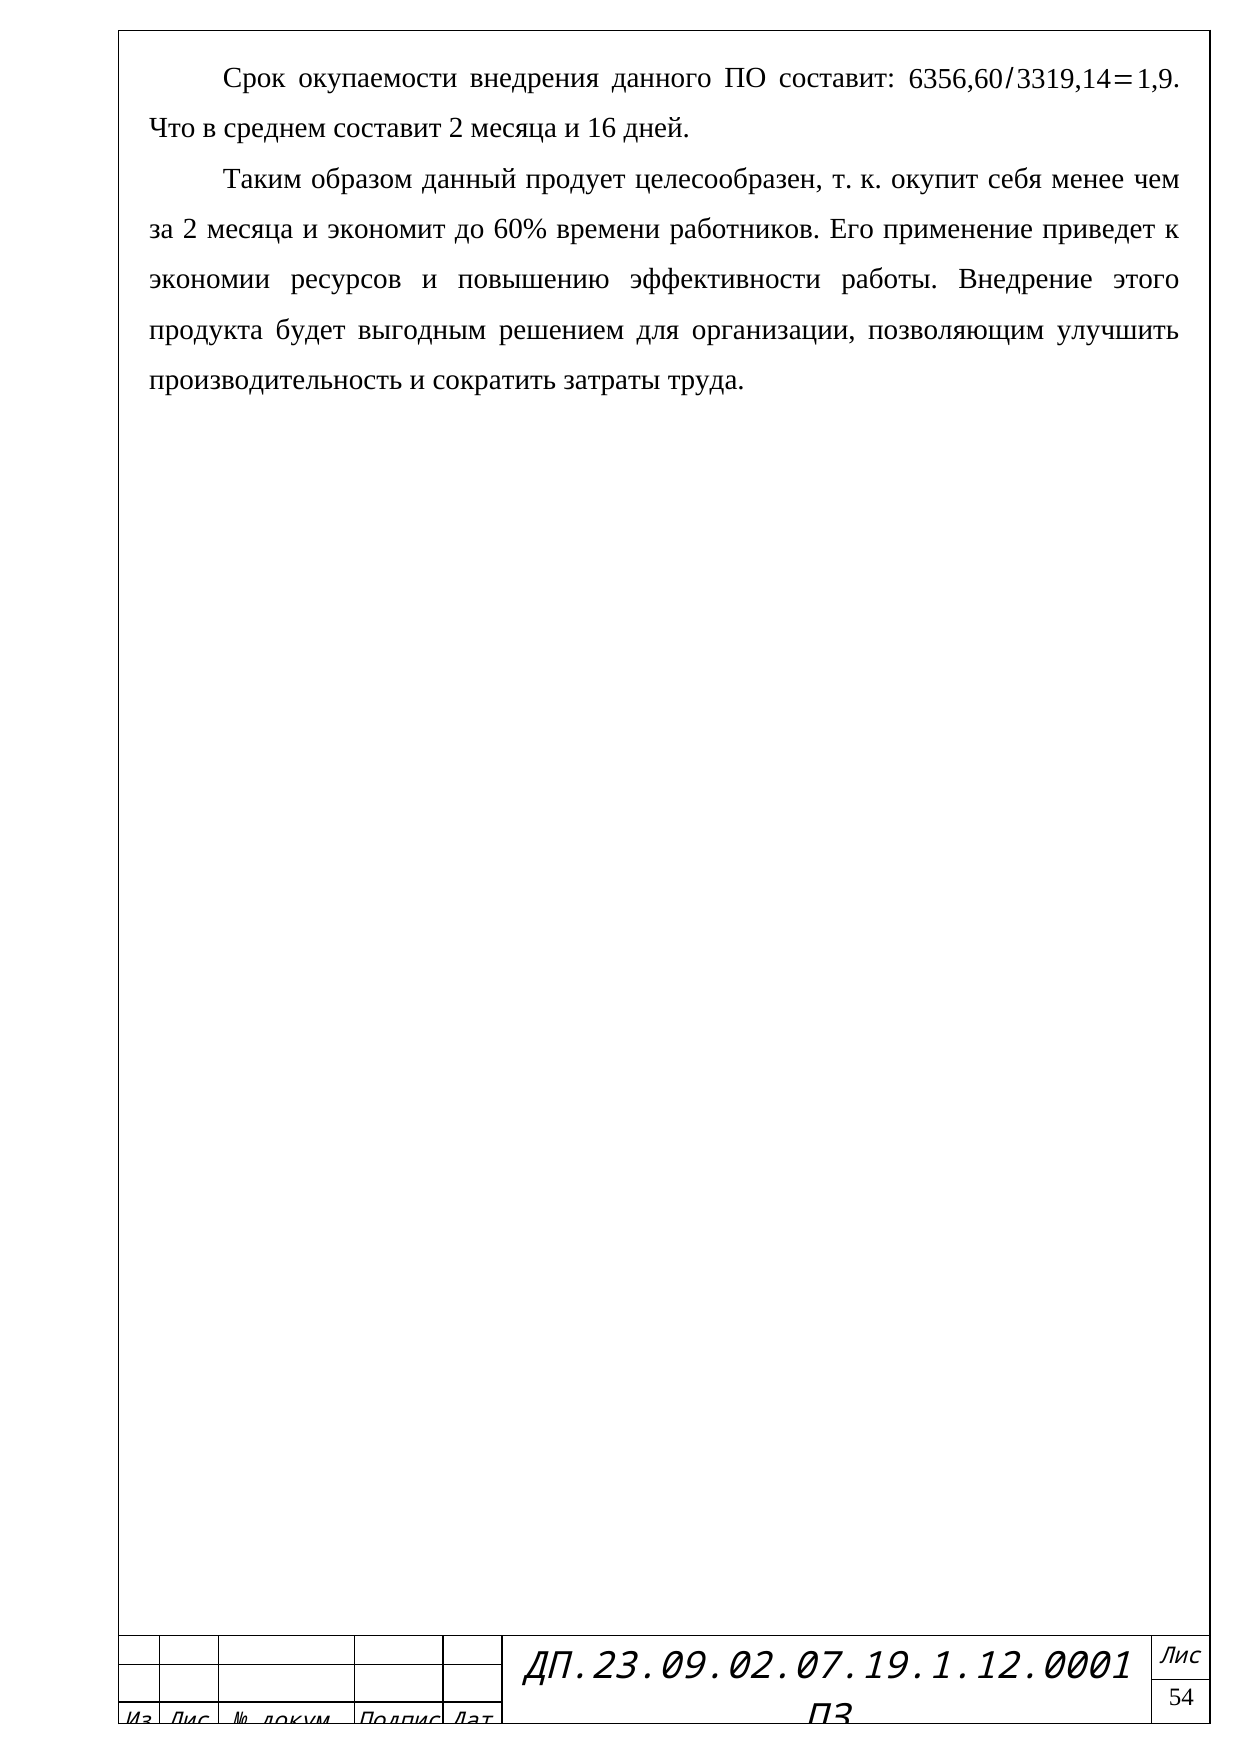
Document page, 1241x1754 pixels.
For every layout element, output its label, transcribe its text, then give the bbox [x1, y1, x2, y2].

text Срок окупаемости внедрения данного ПО составит: . Что в среднем составит 2 месяца и 16 дней. [149, 60, 1180, 144]
text Таким образом данный продует целесообразен, т. к. окупит себя менее чем за 2 месяца и экономит до 60% времени работников. Его применение приведет к экономии ресурсов и повышению эффективности работы. Внедрение этого продукта будет выгодным решением для организации, позволяющим улучшить производительность и сократить затраты труда. [149, 161, 1180, 396]
